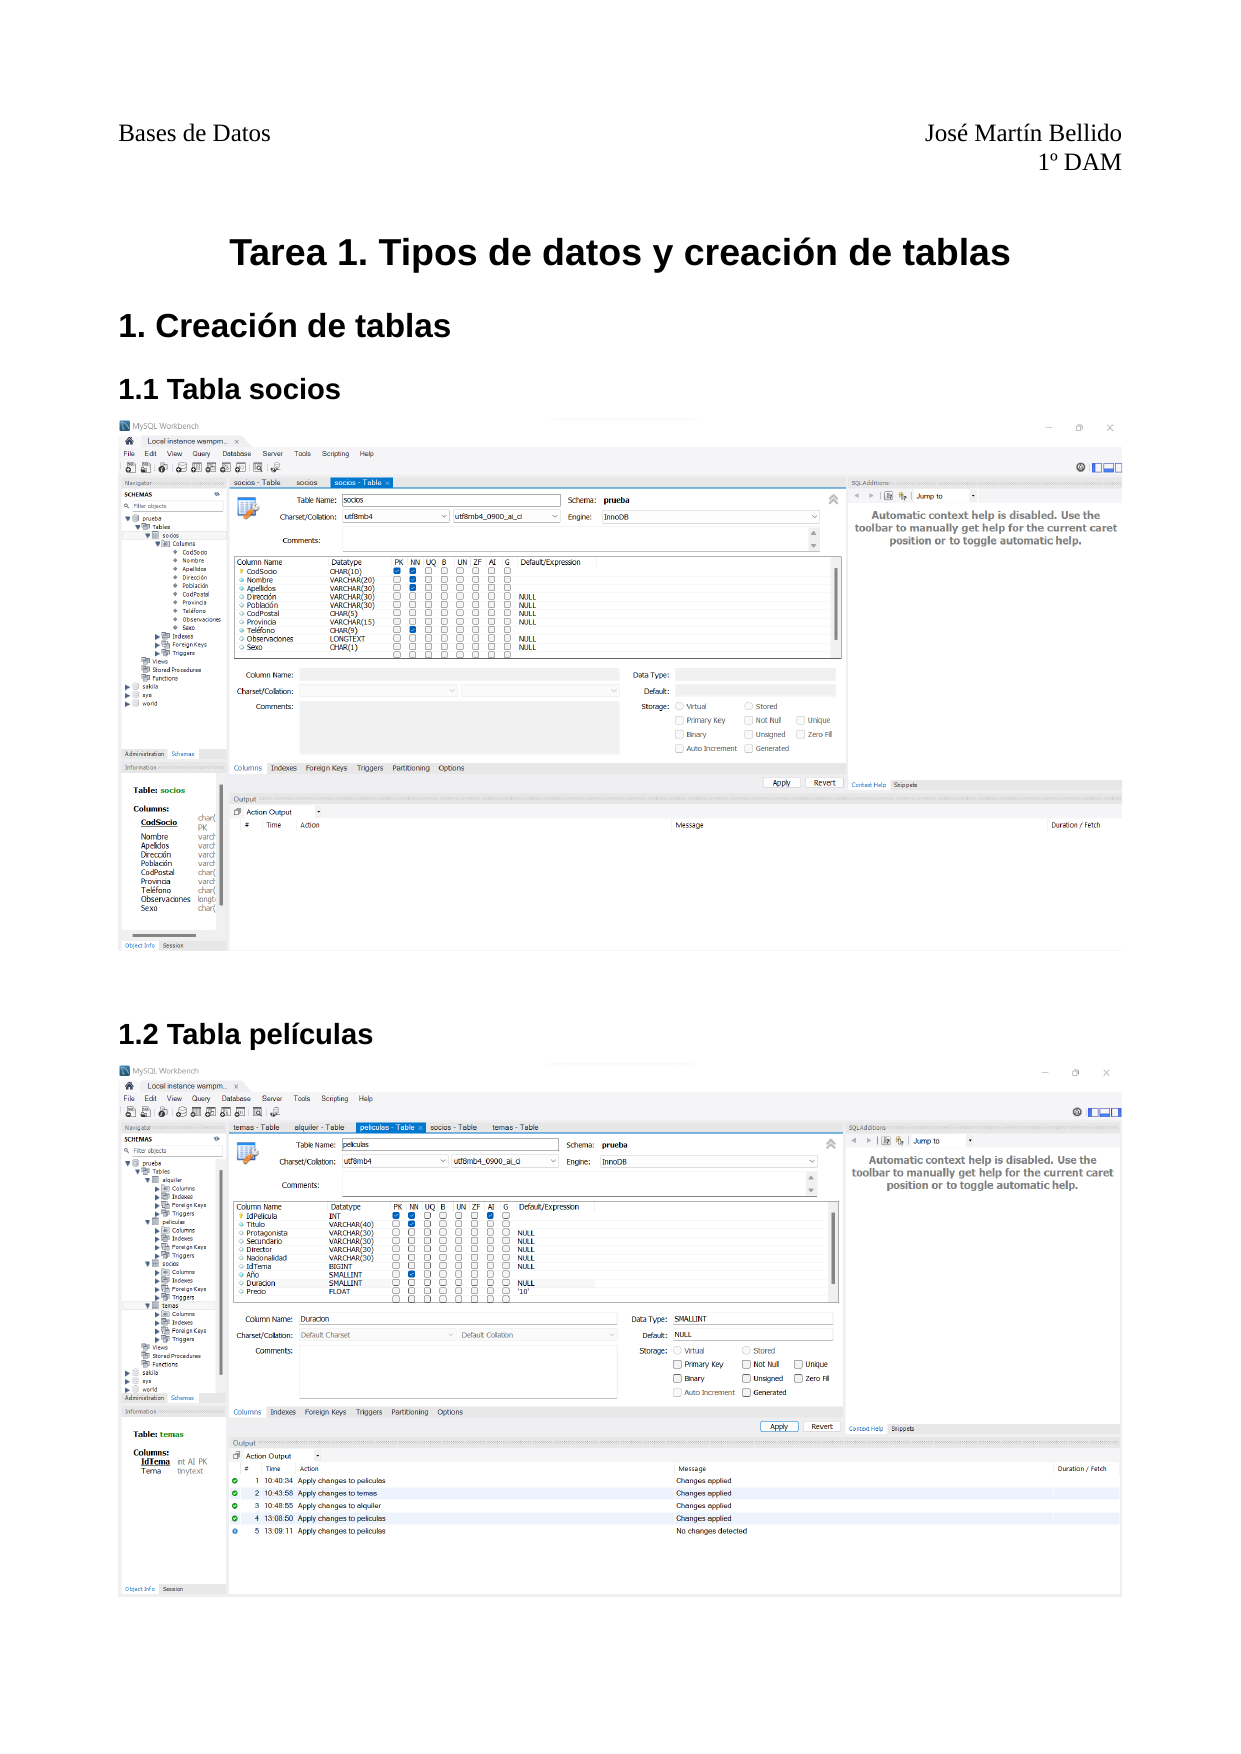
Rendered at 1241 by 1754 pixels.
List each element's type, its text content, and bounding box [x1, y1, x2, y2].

picture [118, 1063, 1123, 1597]
subtitle 1. Creación de tablas [118, 307, 1122, 345]
subtitle Tarea 1. Tipos de datos y creación de tablas [118, 230, 1122, 273]
subtitle 1.2 Tabla películas [118, 1017, 1122, 1051]
picture [118, 418, 1123, 951]
subtitle 1.1 Tabla socios [118, 372, 1122, 406]
